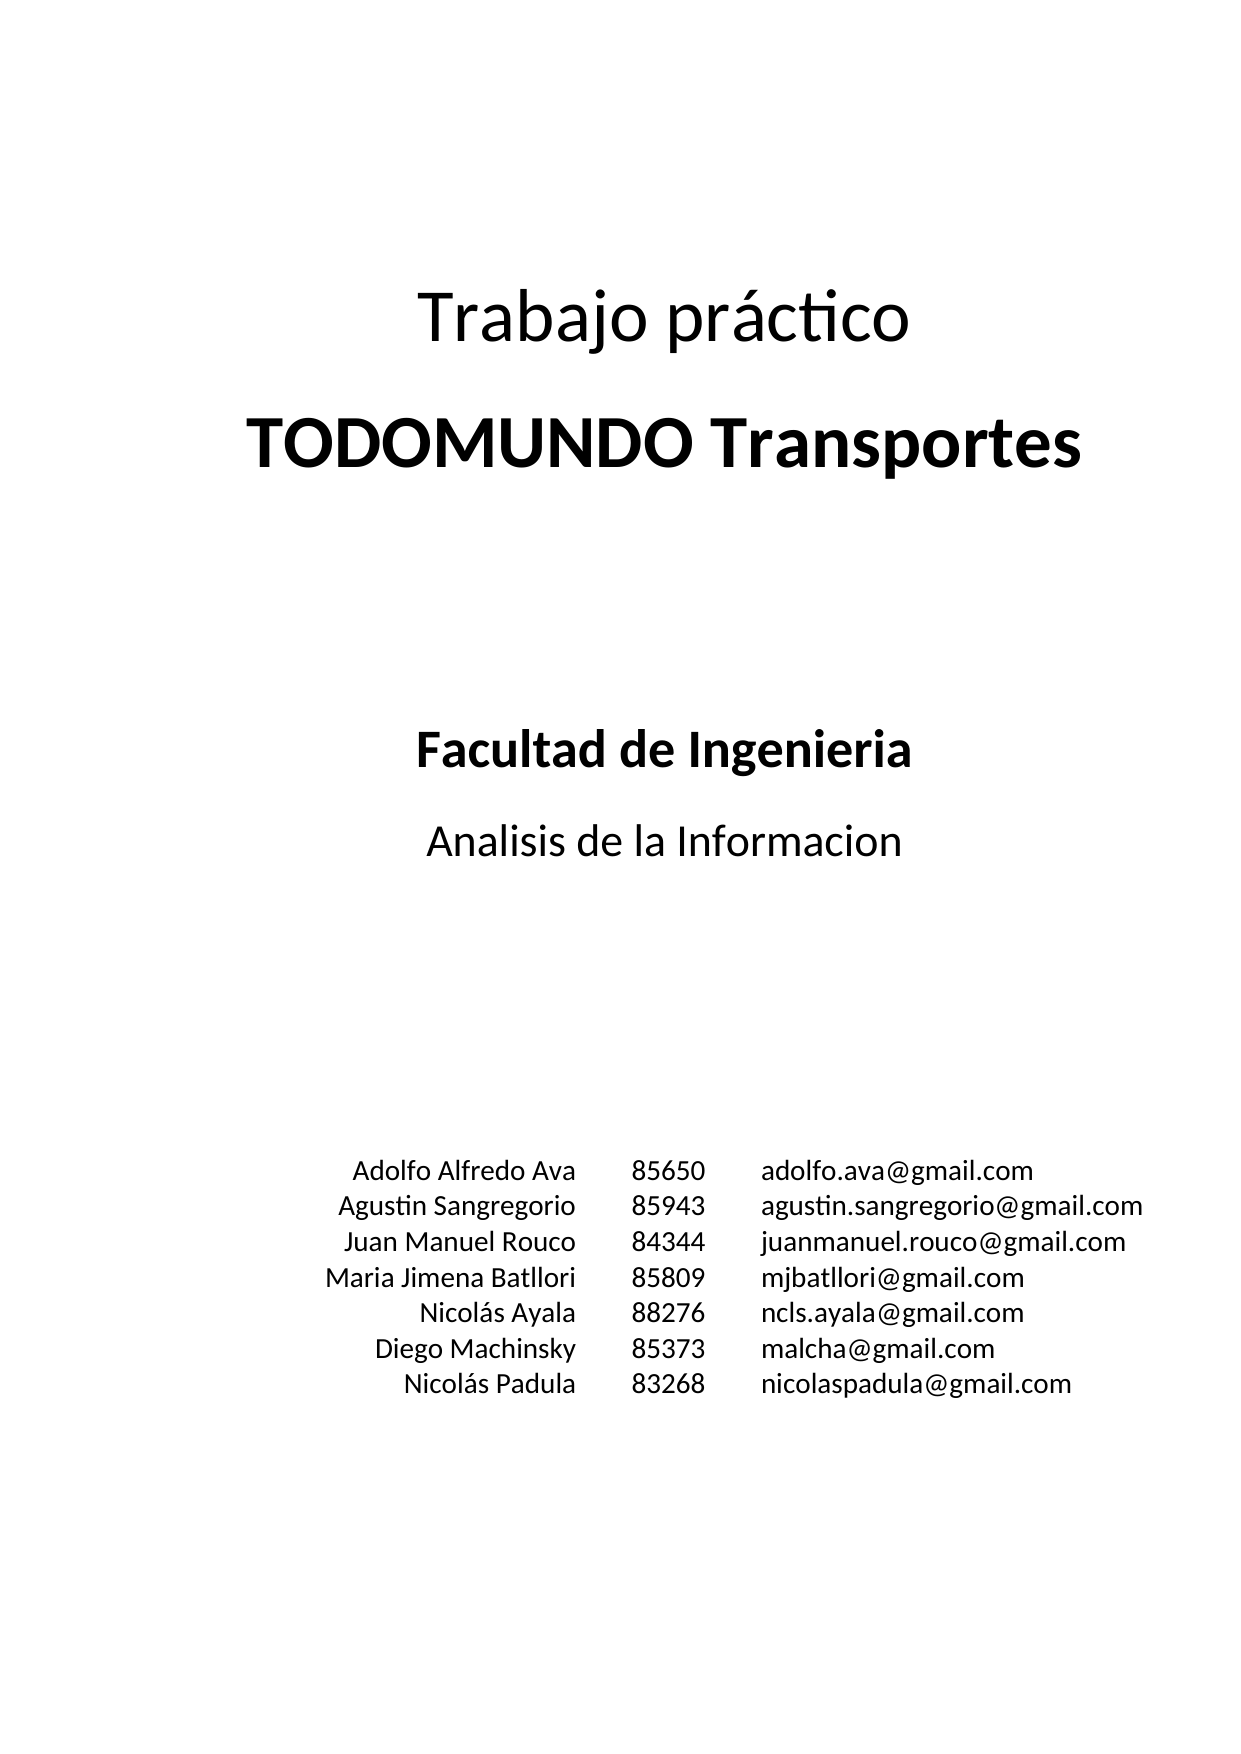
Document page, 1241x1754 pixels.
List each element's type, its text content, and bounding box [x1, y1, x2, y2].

table_cell 85943 [587, 1188, 749, 1223]
table_cell mjbatllori@gmail.com [750, 1259, 1155, 1294]
table_cell ncls.ayala@gmail.com [750, 1294, 1155, 1330]
table_cell Juan Manuel Rouco [262, 1223, 587, 1259]
table_header Adolfo Alfredo Ava [262, 1152, 587, 1187]
table_cell 85373 [587, 1330, 749, 1366]
table_cell malcha@gmail.com [750, 1330, 1155, 1366]
table_cell Diego Machinsky [262, 1330, 587, 1366]
table_header 85650 [587, 1152, 749, 1187]
table_cell juanmanuel.rouco@gmail.com [750, 1223, 1155, 1259]
table_header adolfo.ava@gmail.com [750, 1152, 1155, 1187]
text Analisis de la Informacion [177, 811, 1152, 867]
table_cell 84344 [587, 1223, 749, 1259]
table_cell 83268 [587, 1366, 749, 1401]
text Facultad de Ingenieria [177, 714, 1152, 781]
text TODOMUNDO Transportes [177, 395, 1152, 486]
table_cell nicolaspadula@gmail.com [750, 1366, 1155, 1401]
table_cell Agustin Sangregorio [262, 1188, 587, 1223]
text Trabajo práctico [177, 269, 1152, 360]
table_cell Maria Jimena Batllori [262, 1259, 587, 1294]
table_cell 85809 [587, 1259, 749, 1294]
table_cell agustin.sangregorio@gmail.com [750, 1188, 1155, 1223]
table_cell Nicolás Ayala [262, 1294, 587, 1330]
table_cell 88276 [587, 1294, 749, 1330]
table_cell Nicolás Padula [262, 1366, 587, 1401]
